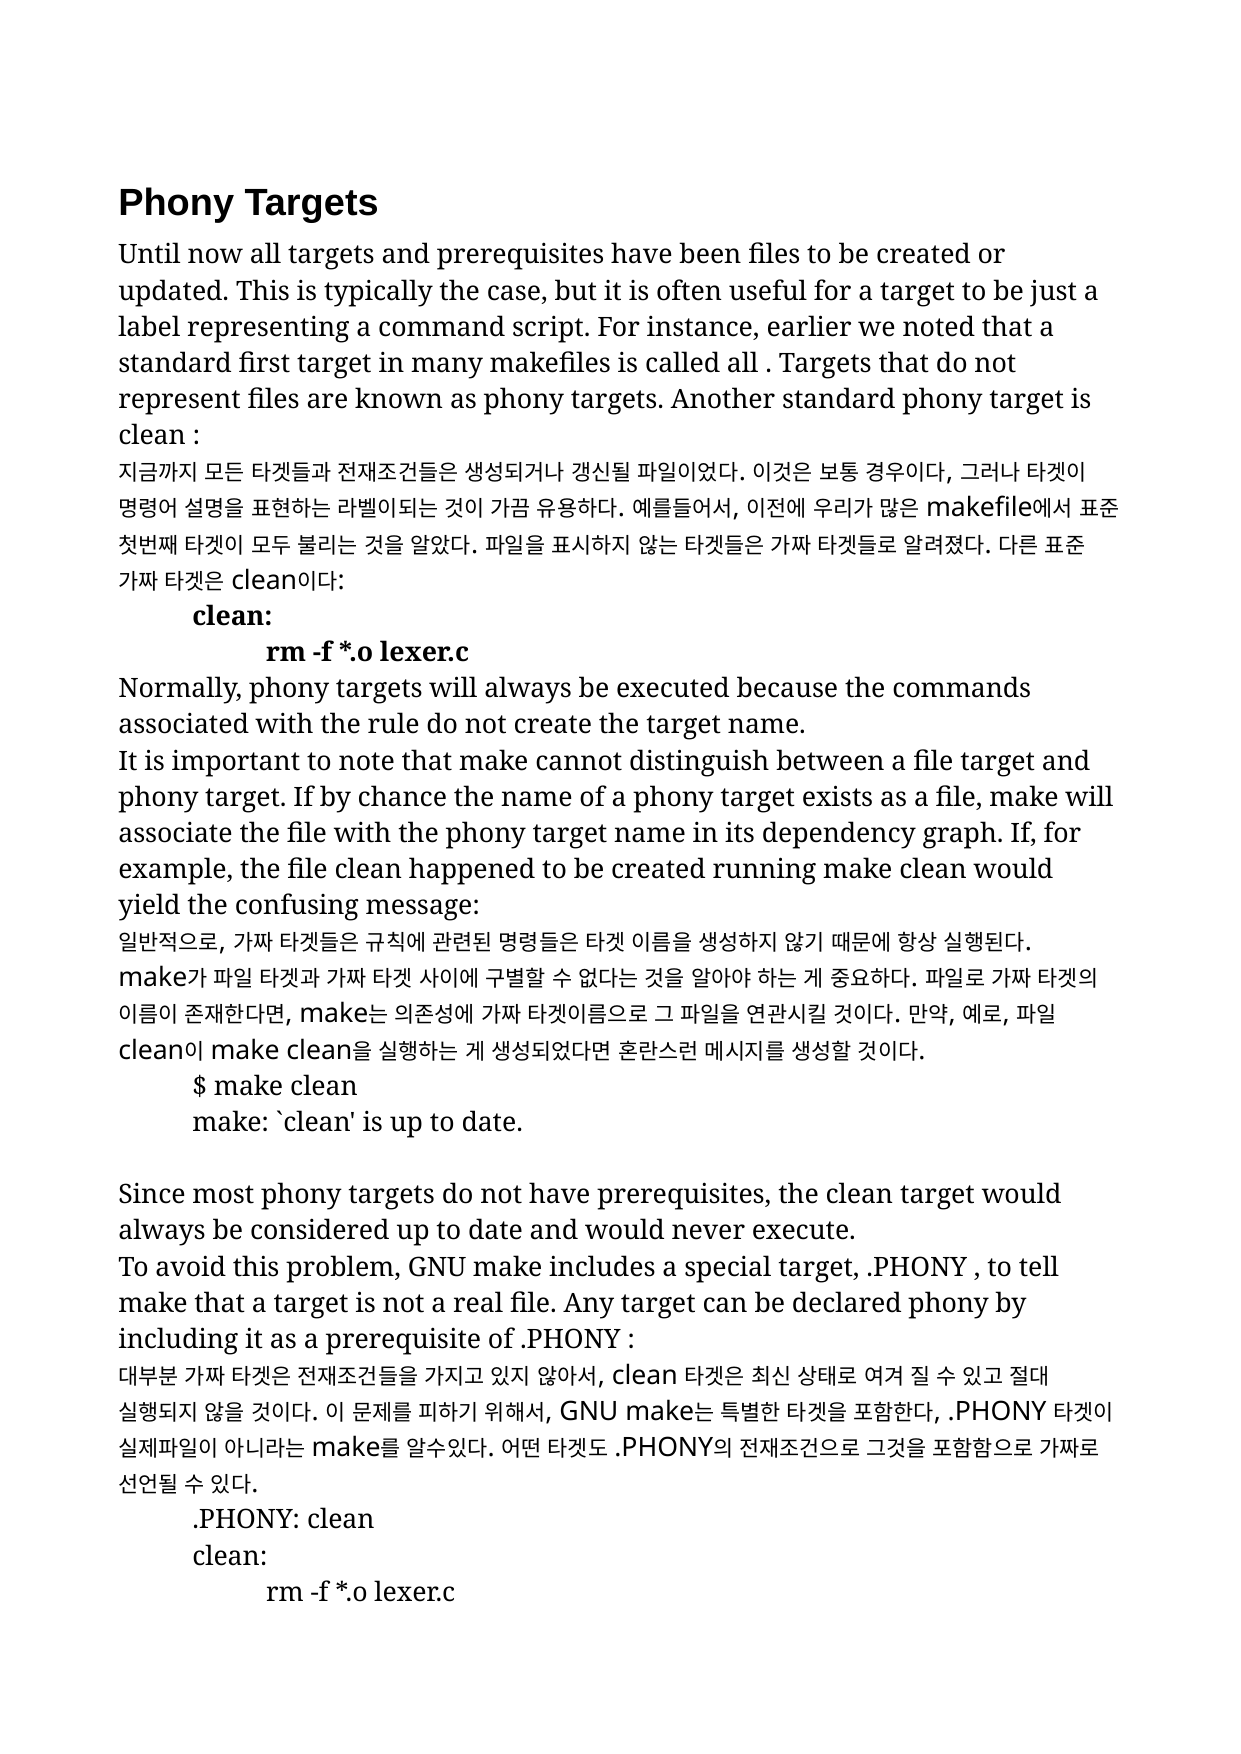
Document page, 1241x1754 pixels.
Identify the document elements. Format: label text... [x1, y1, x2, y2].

text clean: [118, 1537, 1122, 1573]
text make: `clean' is up to date. [118, 1103, 1122, 1139]
text Since most phony targets do not have prerequisites, the clean target would always be considered up to date and would never execute. [118, 1175, 1122, 1247]
subtitle Phony Targets [118, 179, 1122, 223]
text It is important to note that make cannot distinguish between a file target and phony target. If by chance the name of a phony target exists as a file, make will associate the file with the phony target name in its dependency graph. If, for example, the file clean happened to be created running make clean would yield the confusing message: [118, 741, 1122, 922]
text To avoid this problem, GNU make includes a special target, .PHONY , to tell make that a target is not a real file. Any target can be declared phony by including it as a prerequisite of .PHONY : [118, 1247, 1122, 1356]
text make가 파일 타겟과 가짜 타겟 사이에 구별할 수 없다는 것을 알아야 하는 게 중요하다. 파일로 가짜 타겟의 이름이 존재한다면, make는 의존성에 가짜 타겟이름으로 그 파일을 연관시킬 것이다. 만약, 예로, 파일 clean이 make clean을 실행하는 게 생성되었다면 혼란스런 메시지를 생성할 것이다. [118, 958, 1122, 1067]
text Until now all targets and prerequisites have been files to be created or updated. This is typically the case, but it is often useful for a target to be just a label representing a command script. For instance, earlier we noted that a standard first target in many makefiles is called all . Targets that do not represent files are known as phony targets. Another standard phony target is clean : [118, 235, 1122, 452]
text 대부분 가짜 타겟은 전재조건들을 가지고 있지 않아서, clean 타겟은 최신 상태로 여겨 질 수 있고 절대 실행되지 않을 것이다. 이 문제를 피하기 위해서, GNU make는 특별한 타겟을 포함한다, .PHONY 타겟이 실제파일이 아니라는 make를 알수있다. 어떤 타겟도 .PHONY의 전재조건으로 그것을 포함함으로 가짜로 선언될 수 있다. [118, 1356, 1122, 1501]
text $ make clean [118, 1067, 1122, 1103]
text .PHONY: clean [118, 1501, 1122, 1537]
text rm -f *.o lexer.c [118, 1573, 1122, 1609]
text Normally, phony targets will always be executed because the commands associated with the rule do not create the target name. [118, 669, 1122, 741]
text clean: [118, 597, 1122, 633]
text 지금까지 모든 타겟들과 전재조건들은 생성되거나 갱신될 파일이었다. 이것은 보통 경우이다, 그러나 타겟이 명령어 설명을 표현하는 라벨이되는 것이 가끔 유용하다. 예를들어서, 이전에 우리가 많은 makefile에서 표준 첫번째 타겟이 모두 불리는 것을 알았다. 파일을 표시하지 않는 타겟들은 가짜 타겟들로 알려졌다. 다른 표준 가짜 타겟은 clean이다: [118, 452, 1122, 597]
text 일반적으로, 가짜 타겟들은 규칙에 관련된 명령들은 타겟 이름을 생성하지 않기 때문에 항상 실행된다. [118, 922, 1122, 958]
text rm -f *.o lexer.c [118, 633, 1122, 669]
